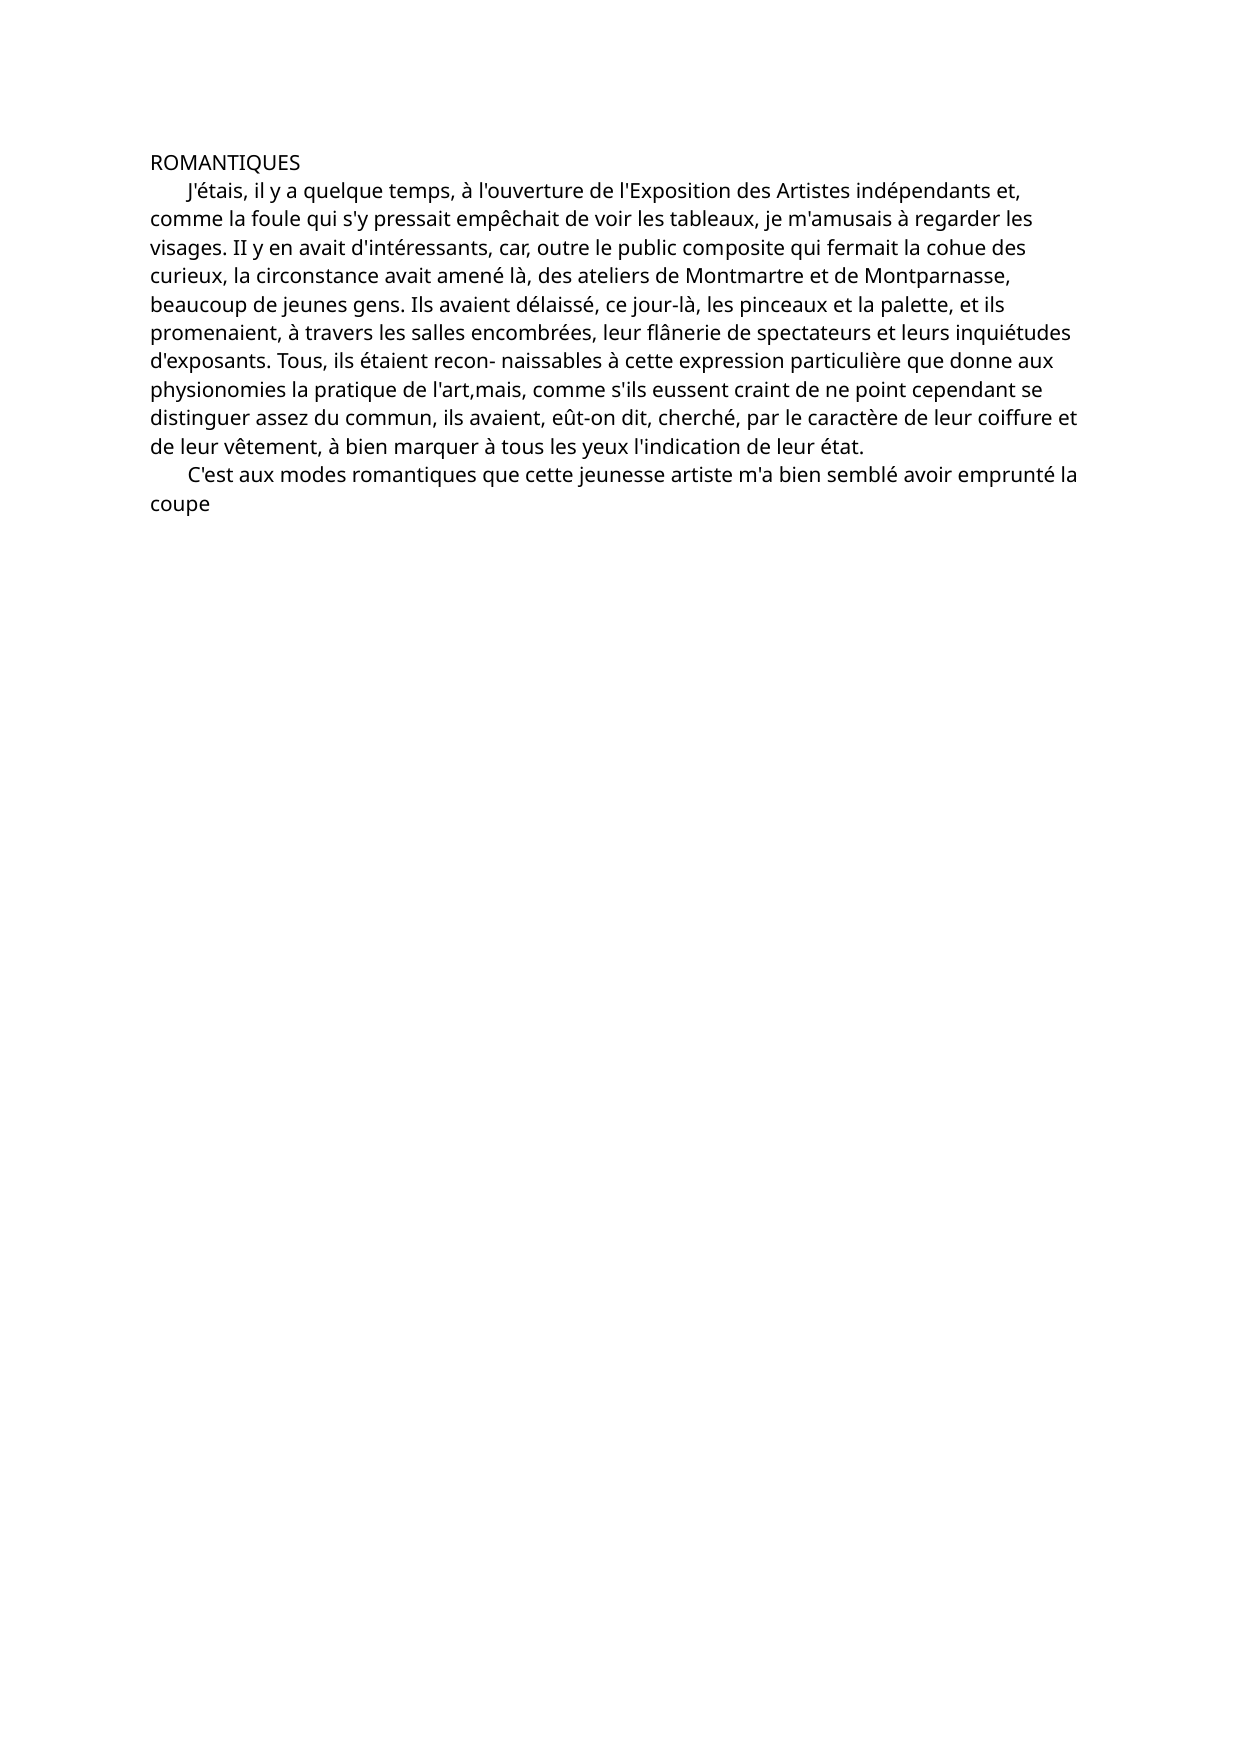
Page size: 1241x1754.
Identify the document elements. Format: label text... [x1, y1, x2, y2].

text J'étais, il y a quelque temps, à l'ouverture de l'Exposition des Artistes indépendants et, comme la foule qui s'y pressait empêchait de voir les tableaux, je m'amusais à regarder les visages. II y en avait d'intéressants, car, outre le public com­posite qui fermait la cohue des curieux, la circons­tance avait amené là, des ateliers de Montmartre et de Montparnasse, beaucoup de jeunes gens. Ils avaient délaissé, ce jour-là, les pinceaux et la palette, et ils promenaient, à travers les salles encombrées, leur flânerie de spectateurs et leurs inquiétudes d'exposants. Tous, ils étaient recon- naissables à cette expression particulière que donne aux physionomies la pratique de l'art,mais, comme s'ils eussent craint de ne point cependant se distin­guer assez du commun, ils avaient, eût-on dit, cherché, par le caractère de leur coiffure et de leur vêtement, à bien marquer à tous les yeux l'indica­tion de leur état. [150, 176, 1090, 460]
text ROMANTIQUES [150, 148, 1090, 176]
text C'est aux modes romantiques que cette jeunesse artiste m'a bien semblé avoir emprunté la coupe [150, 460, 1090, 517]
